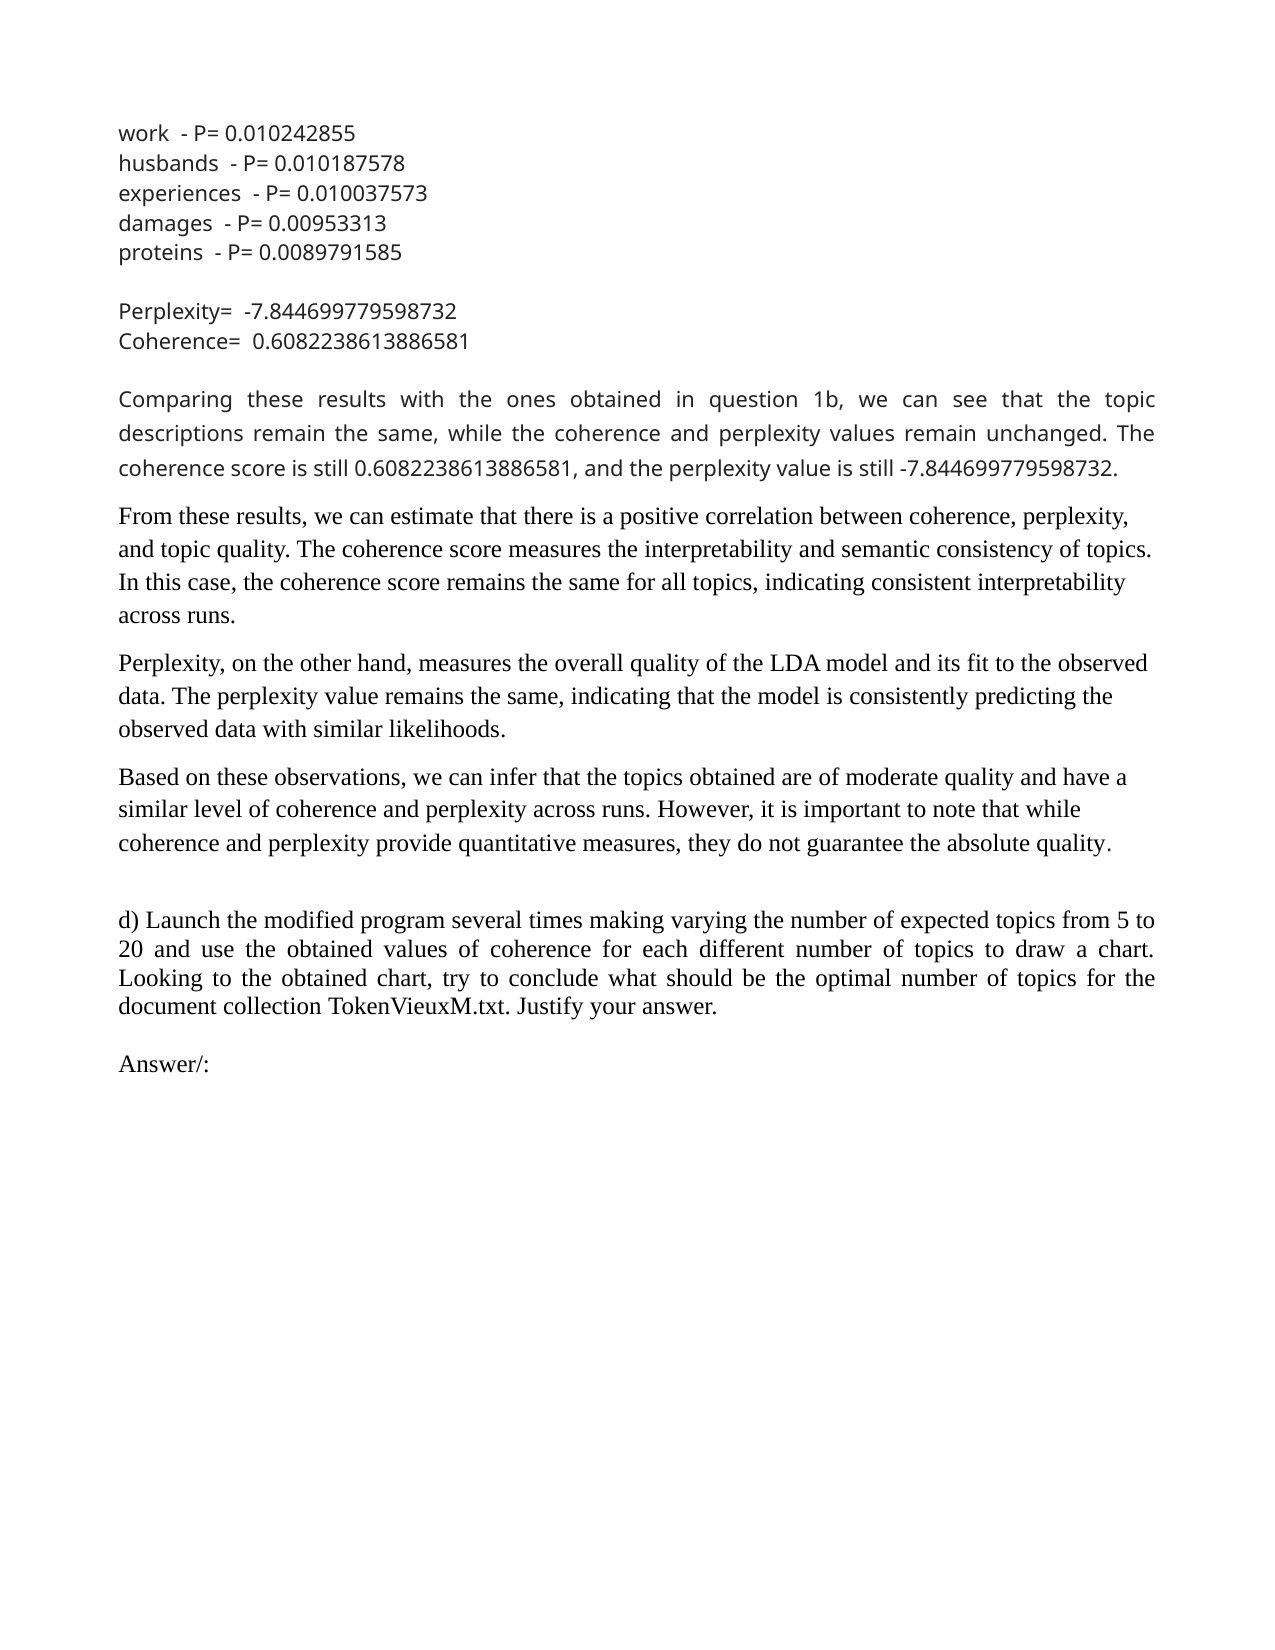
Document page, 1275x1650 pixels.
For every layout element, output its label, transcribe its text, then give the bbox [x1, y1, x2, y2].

text Answer/: [118, 1049, 1157, 1078]
text Perplexity= -7.844699779598732 [118, 296, 1157, 326]
text damages - P= 0.00953313 [118, 207, 1157, 237]
text Based on these observations, we can infer that the topics obtained are of moderate quality and have a similar level of coherence and perplexity across runs. However, it is important to note that while coherence and perplexity provide quantitative measures, they do not guarantee the absolute quality. [118, 762, 1157, 857]
text husbands - P= 0.010187578 [118, 148, 1157, 178]
text Coherence= 0.6082238613886581 [118, 326, 1157, 355]
text Comparing these results with the ones obtained in question 1b, we can see that the topic descriptions remain the same, while the coherence and perplexity values remain unchanged. The coherence score is still 0.6082238613886581, and the perplexity value is still -7.844699779598732. [118, 384, 1157, 482]
text Perplexity, on the other hand, measures the overall quality of the LDA model and its fit to the observed data. The perplexity value remains the same, indicating that the model is consistently predicting the observed data with similar likelihoods. [118, 648, 1157, 743]
text experiences - P= 0.010037573 [118, 178, 1157, 207]
text work - P= 0.010242855 [118, 118, 1157, 148]
text proteins - P= 0.0089791585 [118, 237, 1157, 267]
text d) Launch the modified program several times making varying the number of expected topics from 5 to 20 and use the obtained values of coherence for each different number of topics to draw a chart. Looking to the obtained chart, try to conclude what should be the optimal number of topics for the document collection TokenVieuxM.txt. Justify your answer. [118, 905, 1157, 1020]
text From these results, we can estimate that there is a positive correlation between coherence, perplexity, and topic quality. The coherence score measures the interpretability and semantic consistency of topics. In this case, the coherence score remains the same for all topics, indicating consistent interpretability across runs. [118, 501, 1157, 629]
